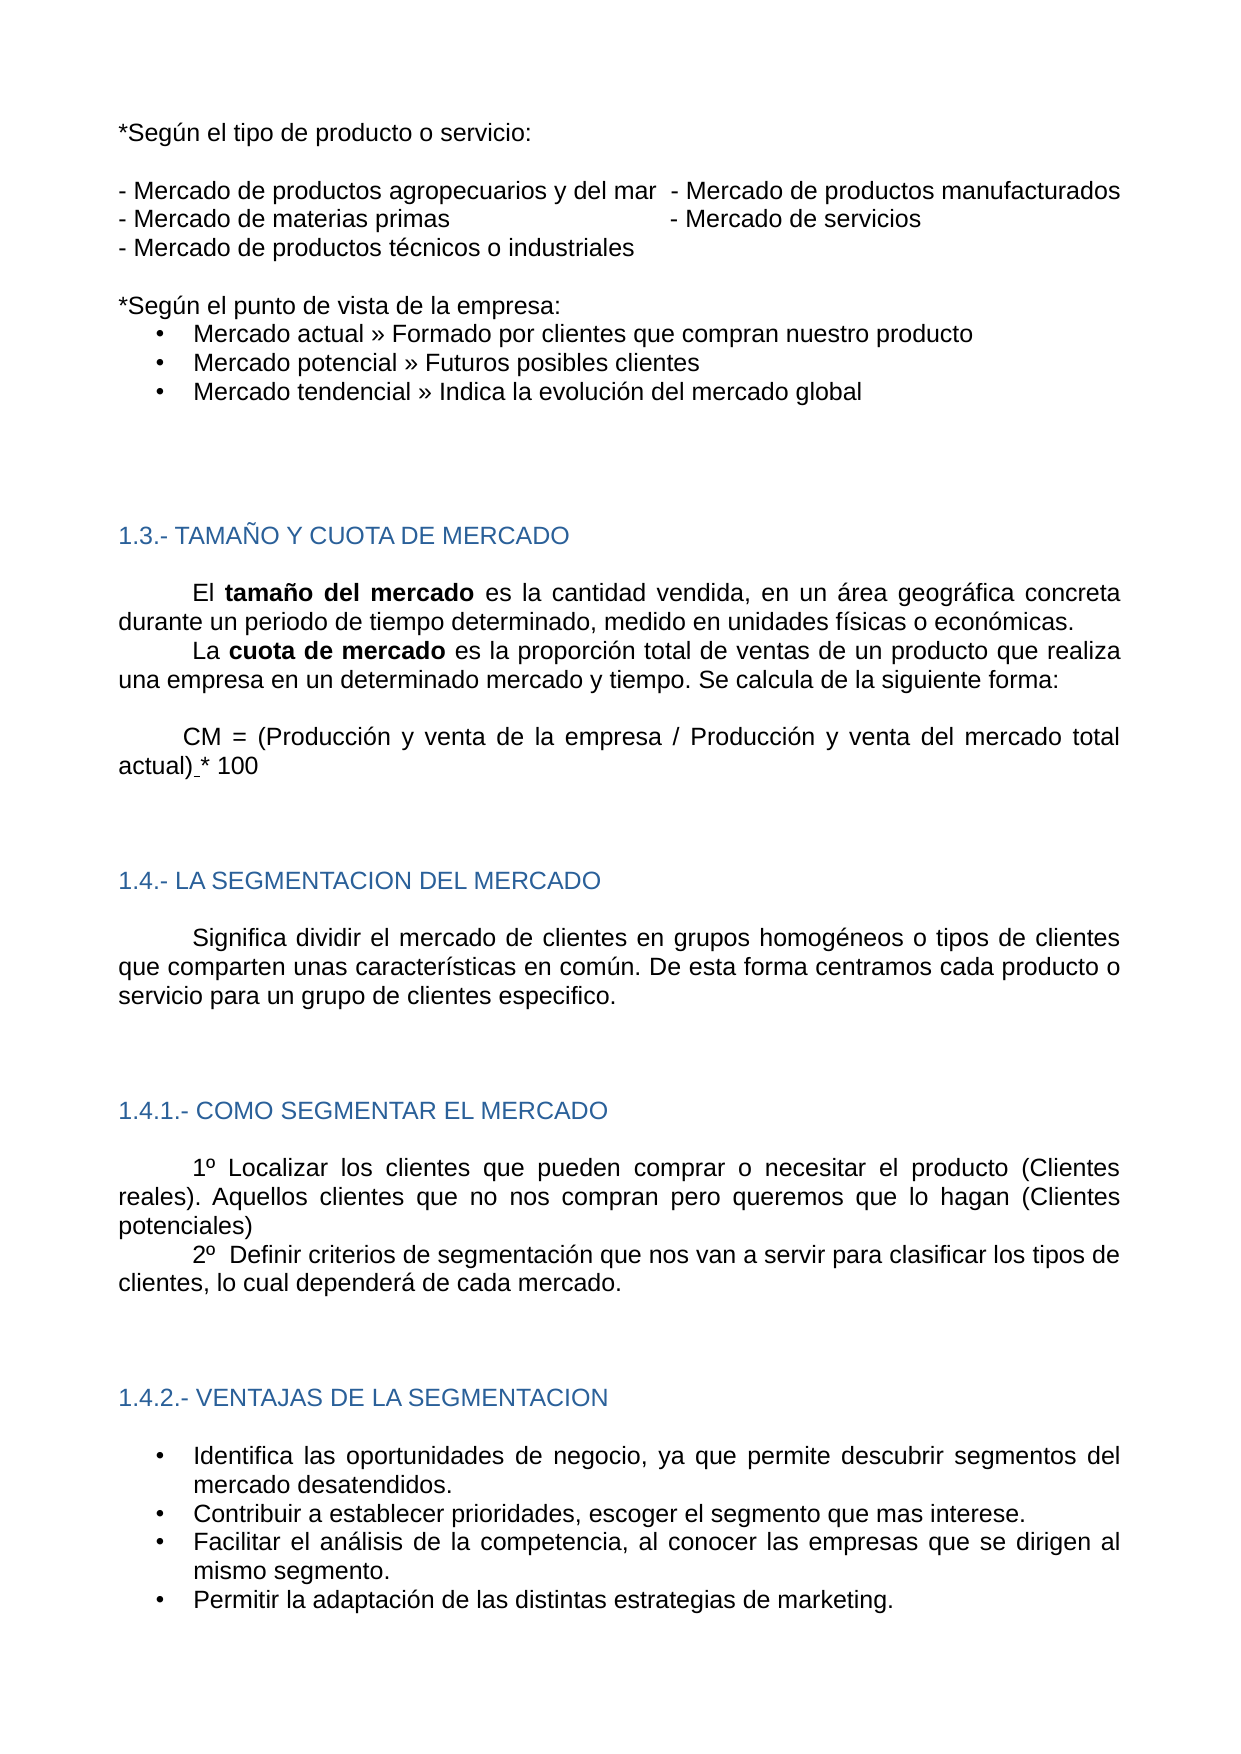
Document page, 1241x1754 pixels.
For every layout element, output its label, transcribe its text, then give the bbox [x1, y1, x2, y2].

list Mercado actual » Formado por clientes que compran nuestro producto [156, 319, 1122, 348]
text CM = (Producción y venta de la empresa / Producción y venta del mercado total actual) * 100 [118, 722, 1122, 780]
text La cuota de mercado es la proporción total de ventas de un producto que realiza una empresa en un determinado mercado y tiempo. Se calcula de la siguiente forma: [118, 636, 1122, 693]
text 1º Localizar los clientes que pueden comprar o necesitar el producto (Clientes reales). Aquellos clientes que no nos compran pero queremos que lo hagan (Clientes potenciales) [118, 1153, 1122, 1240]
text 1.4.2.- VENTAJAS DE LA SEGMENTACION [118, 1383, 1122, 1412]
list Mercado potencial » Futuros posibles clientes [156, 348, 1122, 377]
text 2º Definir criterios de segmentación que nos van a servir para clasificar los tipos de clientes, lo cual dependerá de cada mercado. [118, 1240, 1122, 1297]
text - Mercado de productos técnicos o industriales [118, 233, 1122, 262]
list Identifica las oportunidades de negocio, ya que permite descubrir segmentos del mercado desatendidos. [156, 1441, 1122, 1498]
list Facilitar el análisis de la competencia, al conocer las empresas que se dirigen al mismo segmento. [156, 1527, 1122, 1585]
list Mercado tendencial » Indica la evolución del mercado global [156, 377, 1122, 406]
text Significa dividir el mercado de clientes en grupos homogéneos o tipos de clientes que comparten unas características en común. De esta forma centramos cada producto o servicio para un grupo de clientes especifico. [118, 923, 1122, 1010]
text - Mercado de productos agropecuarios y del mar - Mercado de productos manufacturados [118, 176, 1122, 204]
text 1.4.1.- COMO SEGMENTAR EL MERCADO [118, 1096, 1122, 1125]
text *Según el punto de vista de la empresa: [118, 291, 1122, 319]
text - Mercado de materias primas - Mercado de servicios [118, 204, 1122, 233]
text *Según el tipo de producto o servicio: [118, 118, 1122, 147]
text 1.4.- LA SEGMENTACION DEL MERCADO [118, 866, 1122, 895]
list Permitir la adaptación de las distintas estrategias de marketing. [156, 1585, 1122, 1614]
text El tamaño del mercado es la cantidad vendida, en un área geográfica concreta durante un periodo de tiempo determinado, medido en unidades físicas o económicas. [118, 578, 1122, 636]
list Contribuir a establecer prioridades, escoger el segmento que mas interese. [156, 1498, 1122, 1527]
text 1.3.- TAMAÑO Y CUOTA DE MERCADO [118, 521, 1122, 550]
